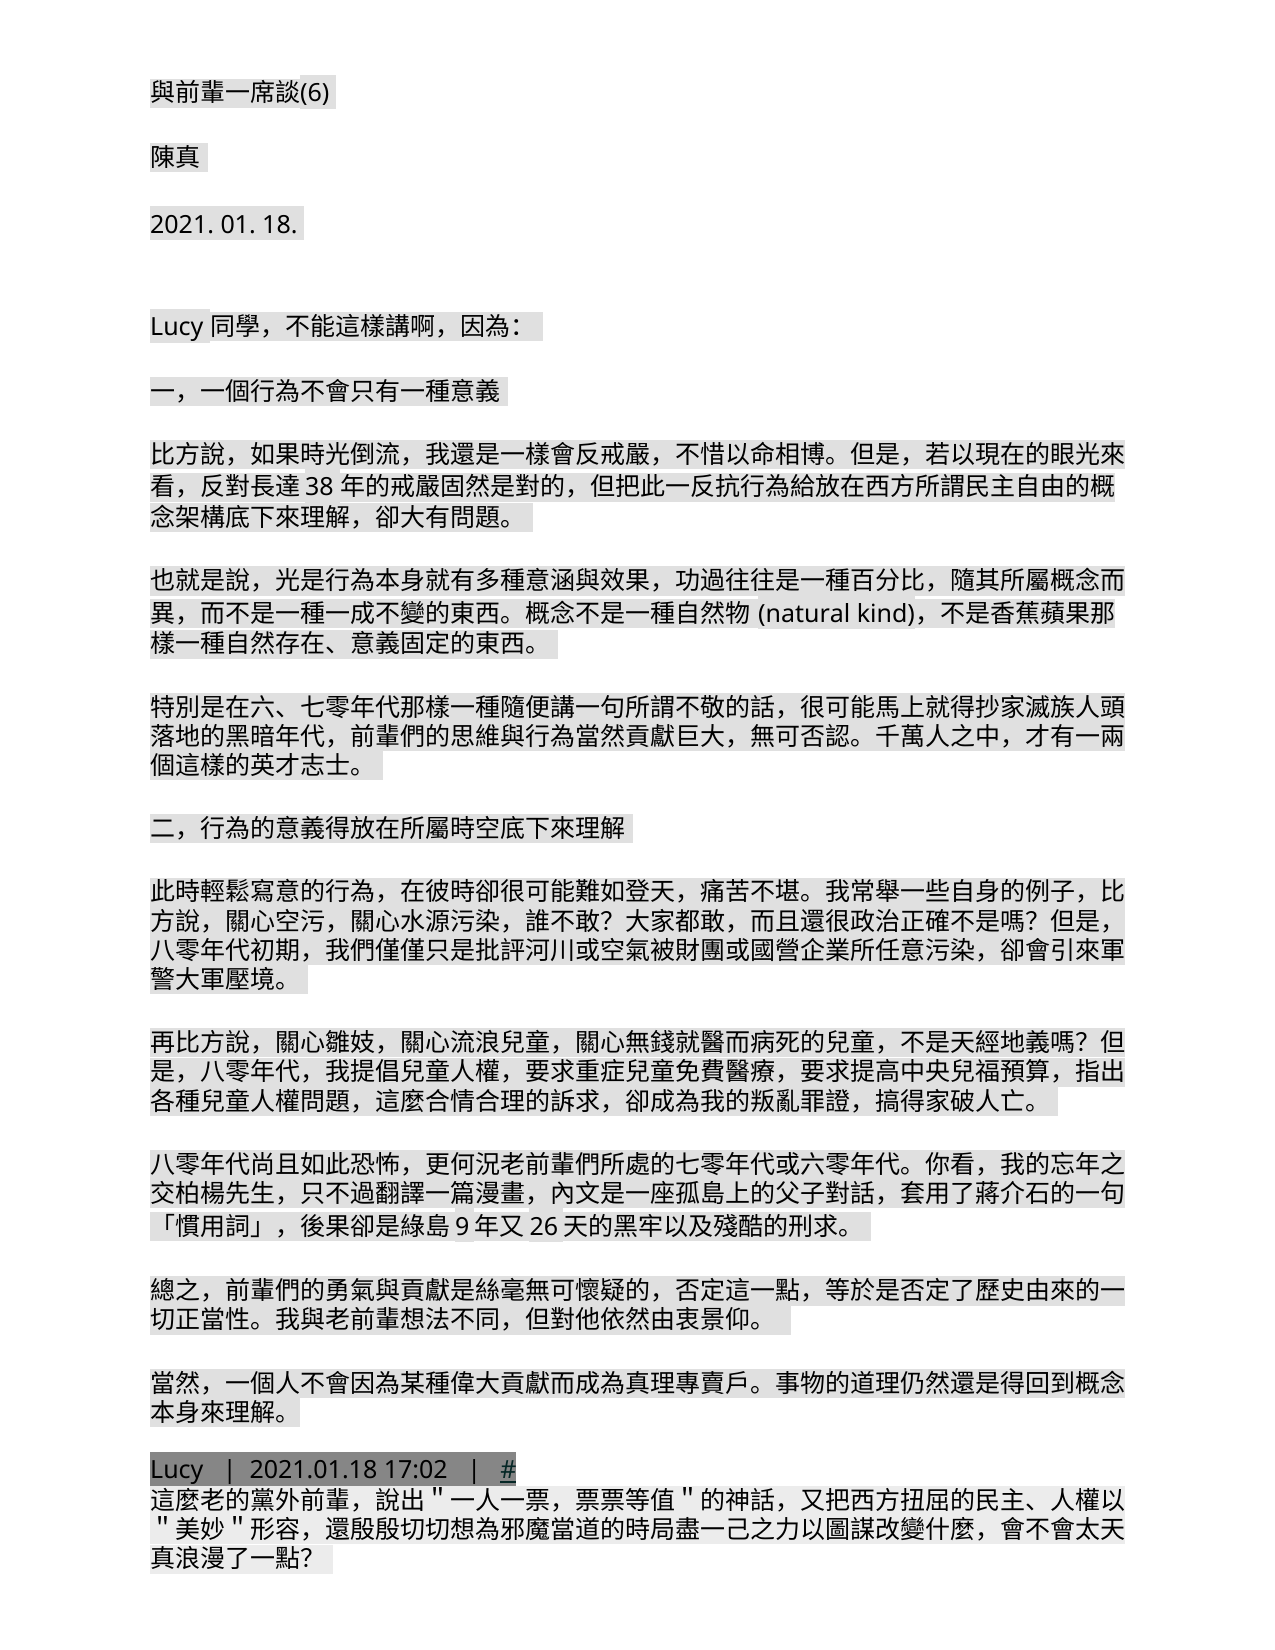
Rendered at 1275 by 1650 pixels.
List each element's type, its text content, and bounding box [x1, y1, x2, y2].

text 與前輩一席談(6) 陳真 2021. 01. 18. Lucy 同學，不能這樣講啊，因為： 一，一個行為不會只有一種意義 比方說，如果時光倒流，我還是一樣會反戒嚴，不惜以命相博。但是，若以現在的眼光來看，反對長達38 年的戒嚴固然是對的，但把此一反抗行為給放在西方所謂民主自由的概念架構底下來理解，卻大有問題。 也就是說，光是行為本身就有多種意涵與效果，功過往往是一種百分比，隨其所屬概念而異，而不是一種一成不變的東西。概念不是一種自然物 (natural kind)，不是香蕉蘋果那樣一種自然存在、意義固定的東西。 特別是在六、七零年代那樣一種隨便講一句所謂不敬的話，很可能馬上就得抄家滅族人頭落地的黑暗年代，前輩們的思維與行為當然貢獻巨大，無可否認。千萬人之中，才有一兩個這樣的英才志士。 二，行為的意義得放在所屬時空底下來理解 此時輕鬆寫意的行為，在彼時卻很可能難如登天，痛苦不堪。我常舉一些自身的例子，比方說，關心空污，關心水源污染，誰不敢？大家都敢，而且還很政治正確不是嗎？但是，八零年代初期，我們僅僅只是批評河川或空氣被財團或國營企業所任意污染，卻會引來軍警大軍壓境。 再比方說，關心雛妓，關心流浪兒童，關心無錢就醫而病死的兒童，不是天經地義嗎？但是，八零年代，我提倡兒童人權，要求重症兒童免費醫療，要求提高中央兒福預算，指出各種兒童人權問題，這麼合情合理的訴求，卻成為我的叛亂罪證，搞得家破人亡。 八零年代尚且如此恐怖，更何況老前輩們所處的七零年代或六零年代。你看，我的忘年之交柏楊先生，只不過翻譯一篇漫畫，內文是一座孤島上的父子對話，套用了蔣介石的一句「慣用詞」，後果卻是綠島9年又26天的黑牢以及殘酷的刑求。 總之，前輩們的勇氣與貢獻是絲毫無可懷疑的，否定這一點，等於是否定了歷史由來的一切正當性。我與老前輩想法不同，但對他依然由衷景仰。 當然，一個人不會因為某種偉大貢獻而成為真理專賣戶。事物的道理仍然還是得回到概念本身來理解。 [150, 75, 1125, 1427]
text Lucy | 2021.01.18 17:02 | # [150, 1452, 1125, 1486]
text 這麼老的黨外前輩，說出＂一人一票，票票等值＂的神話，又把西方扭屈的民主、人權以＂美妙＂形容，還殷殷切切想為邪魔當道的時局盡一己之力以圖謀改變什麼，會不會太天真浪漫了一點？ [150, 1486, 1125, 1574]
